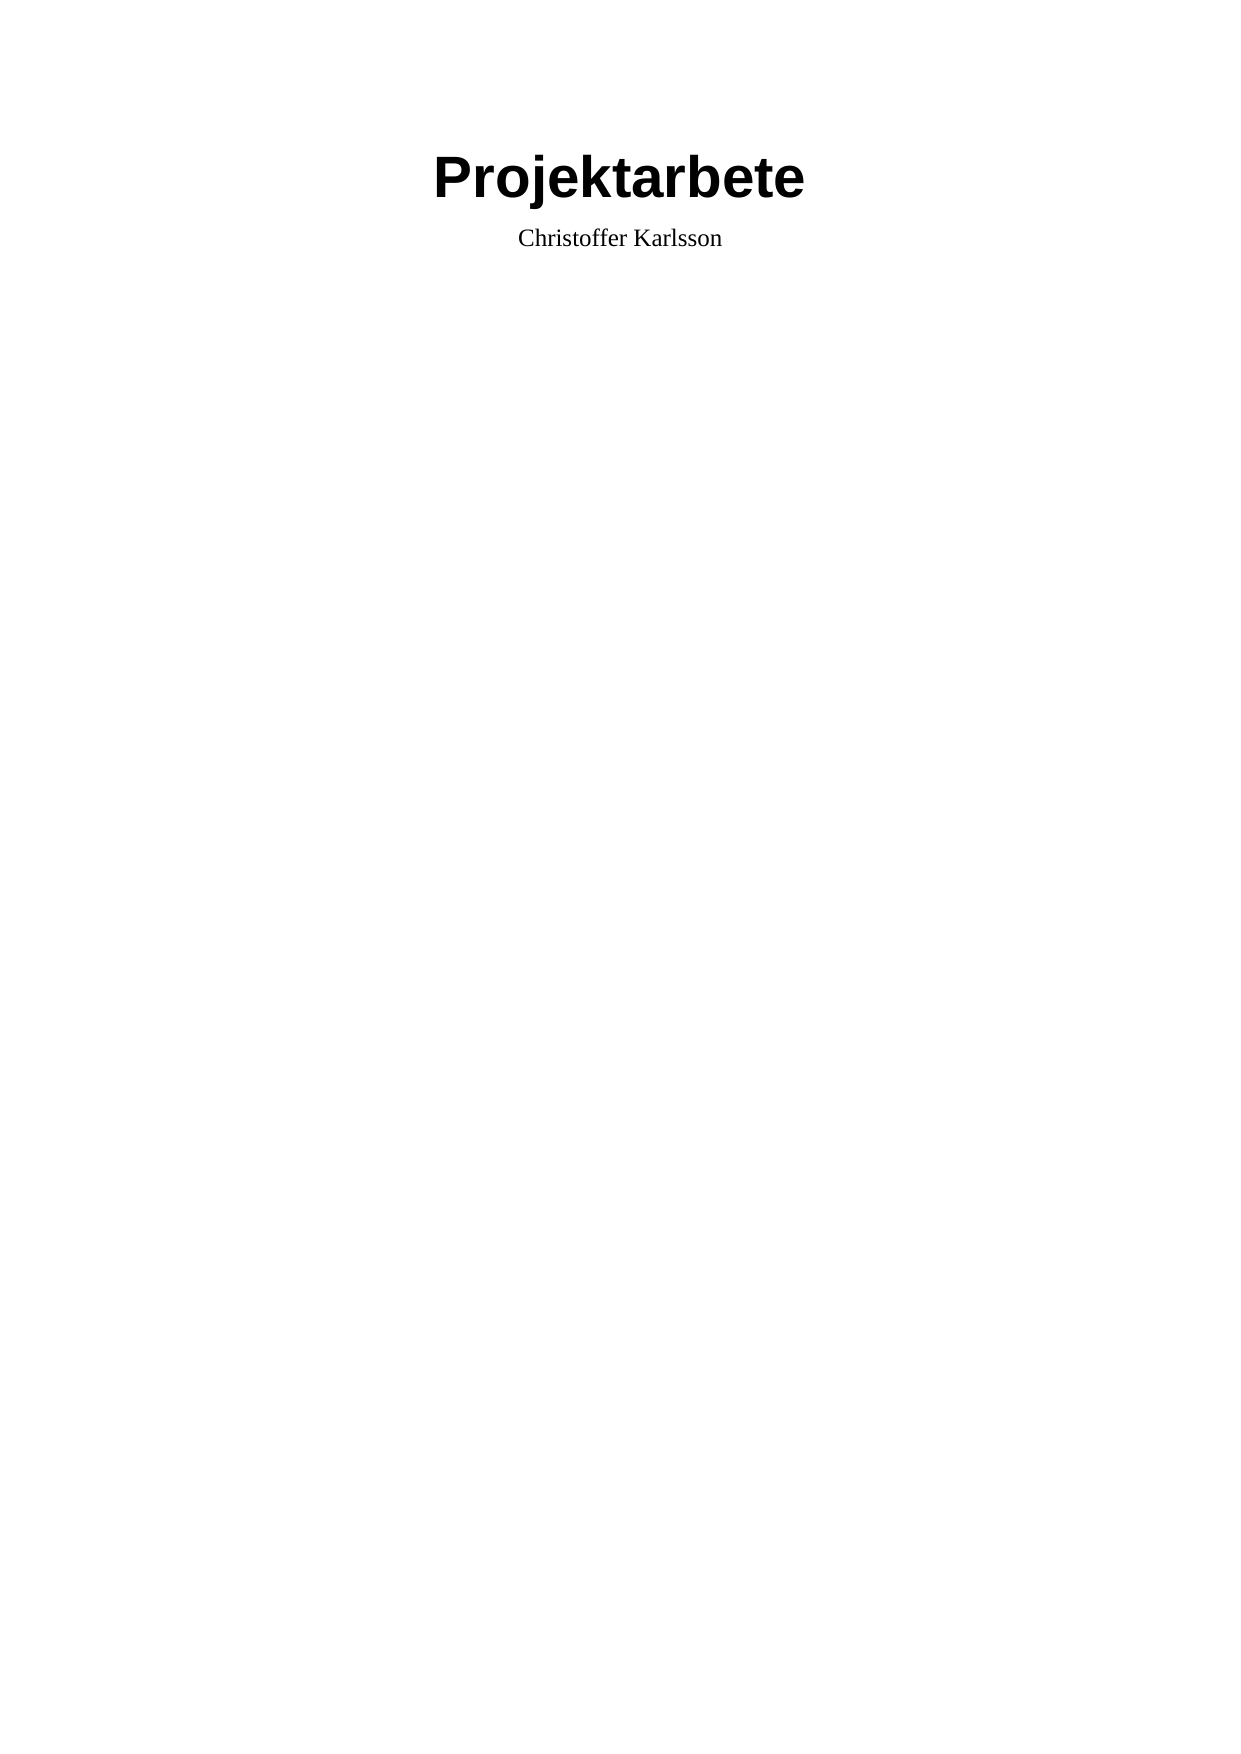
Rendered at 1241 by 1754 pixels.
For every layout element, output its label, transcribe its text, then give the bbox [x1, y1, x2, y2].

text Christoffer Karlsson [118, 223, 1122, 251]
title Projektarbete [118, 143, 1122, 210]
